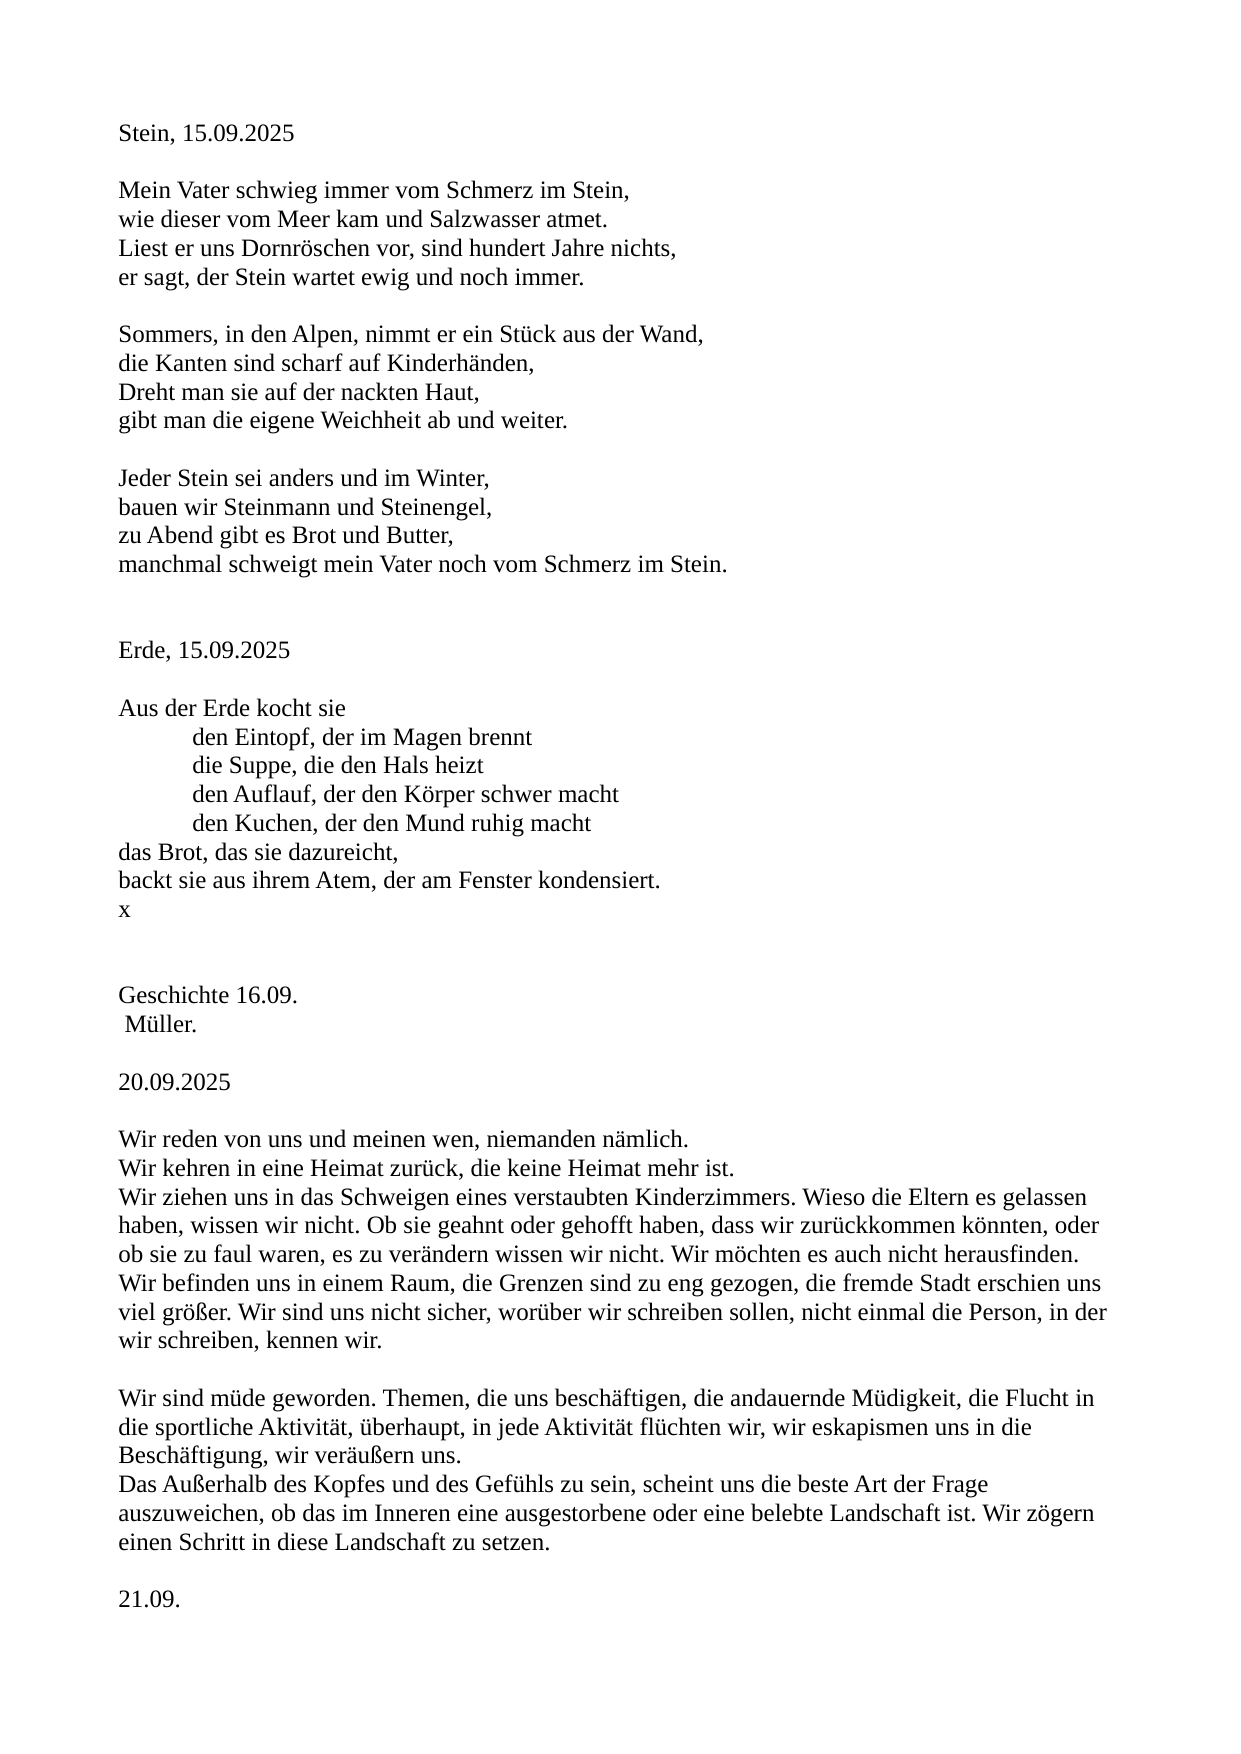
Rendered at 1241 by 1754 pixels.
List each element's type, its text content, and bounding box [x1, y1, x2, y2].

text Aus der Erde kocht sie [118, 693, 1122, 722]
text Jeder Stein sei anders und im Winter, [118, 463, 1122, 492]
text Das Außerhalb des Kopfes und des Gefühls zu sein, scheint uns die beste Art der Frage auszuweichen, ob das im Inneren eine ausgestorbene oder eine belebte Landschaft ist. Wir zögern einen Schritt in diese Landschaft zu setzen. [118, 1469, 1122, 1556]
text gibt man die eigene Weichheit ab und weiter. [118, 406, 1122, 434]
text wie dieser vom Meer kam und Salzwasser atmet. [118, 204, 1122, 233]
text die Kanten sind scharf auf Kinderhänden, [118, 348, 1122, 377]
text Liest er uns Dornröschen vor, sind hundert Jahre nichts, [118, 233, 1122, 262]
text backt sie aus ihrem Atem, der am Fenster kondensiert. [118, 866, 1122, 894]
text die Suppe, die den Hals heizt [118, 751, 1122, 779]
text x [118, 894, 1122, 923]
text Müller. [118, 1009, 1122, 1038]
text 20.09.2025 [118, 1067, 1122, 1096]
text den Eintopf, der im Magen brennt [118, 722, 1122, 751]
text Sommers, in den Alpen, nimmt er ein Stück aus der Wand, [118, 319, 1122, 348]
text Stein, 15.09.2025 [118, 118, 1122, 147]
text Wir ziehen uns in das Schweigen eines verstaubten Kinderzimmers. Wieso die Eltern es gelassen haben, wissen wir nicht. Ob sie geahnt oder gehofft haben, dass wir zurückkommen könnten, oder ob sie zu faul waren, es zu verändern wissen wir nicht. Wir möchten es auch nicht herausfinden. Wir befinden uns in einem Raum, die Grenzen sind zu eng gezogen, die fremde Stadt erschien uns viel größer. Wir sind uns nicht sicher, worüber wir schreiben sollen, nicht einmal die Person, in der wir schreiben, kennen wir. [118, 1182, 1122, 1354]
text zu Abend gibt es Brot und Butter, [118, 521, 1122, 549]
text Erde, 15.09.2025 [118, 636, 1122, 664]
text den Auflauf, der den Körper schwer macht [118, 779, 1122, 808]
text Wir reden von uns und meinen wen, niemanden nämlich. [118, 1124, 1122, 1153]
text manchmal schweigt mein Vater noch vom Schmerz im Stein. [118, 549, 1122, 578]
text 21.09. [118, 1584, 1122, 1613]
text Wir kehren in eine Heimat zurück, die keine Heimat mehr ist. [118, 1153, 1122, 1182]
text Geschichte 16.09. [118, 981, 1122, 1009]
text den Kuchen, der den Mund ruhig macht [118, 808, 1122, 837]
text Wir sind müde geworden. Themen, die uns beschäftigen, die andauernde Müdigkeit, die Flucht in die sportliche Aktivität, überhaupt, in jede Aktivität flüchten wir, wir eskapismen uns in die Beschäftigung, wir veräußern uns. [118, 1383, 1122, 1469]
text er sagt, der Stein wartet ewig und noch immer. [118, 262, 1122, 291]
text bauen wir Steinmann und Steinengel, [118, 492, 1122, 521]
text das Brot, das sie dazureicht, [118, 837, 1122, 866]
text Mein Vater schwieg immer vom Schmerz im Stein, [118, 176, 1122, 204]
text Dreht man sie auf der nackten Haut, [118, 377, 1122, 406]
